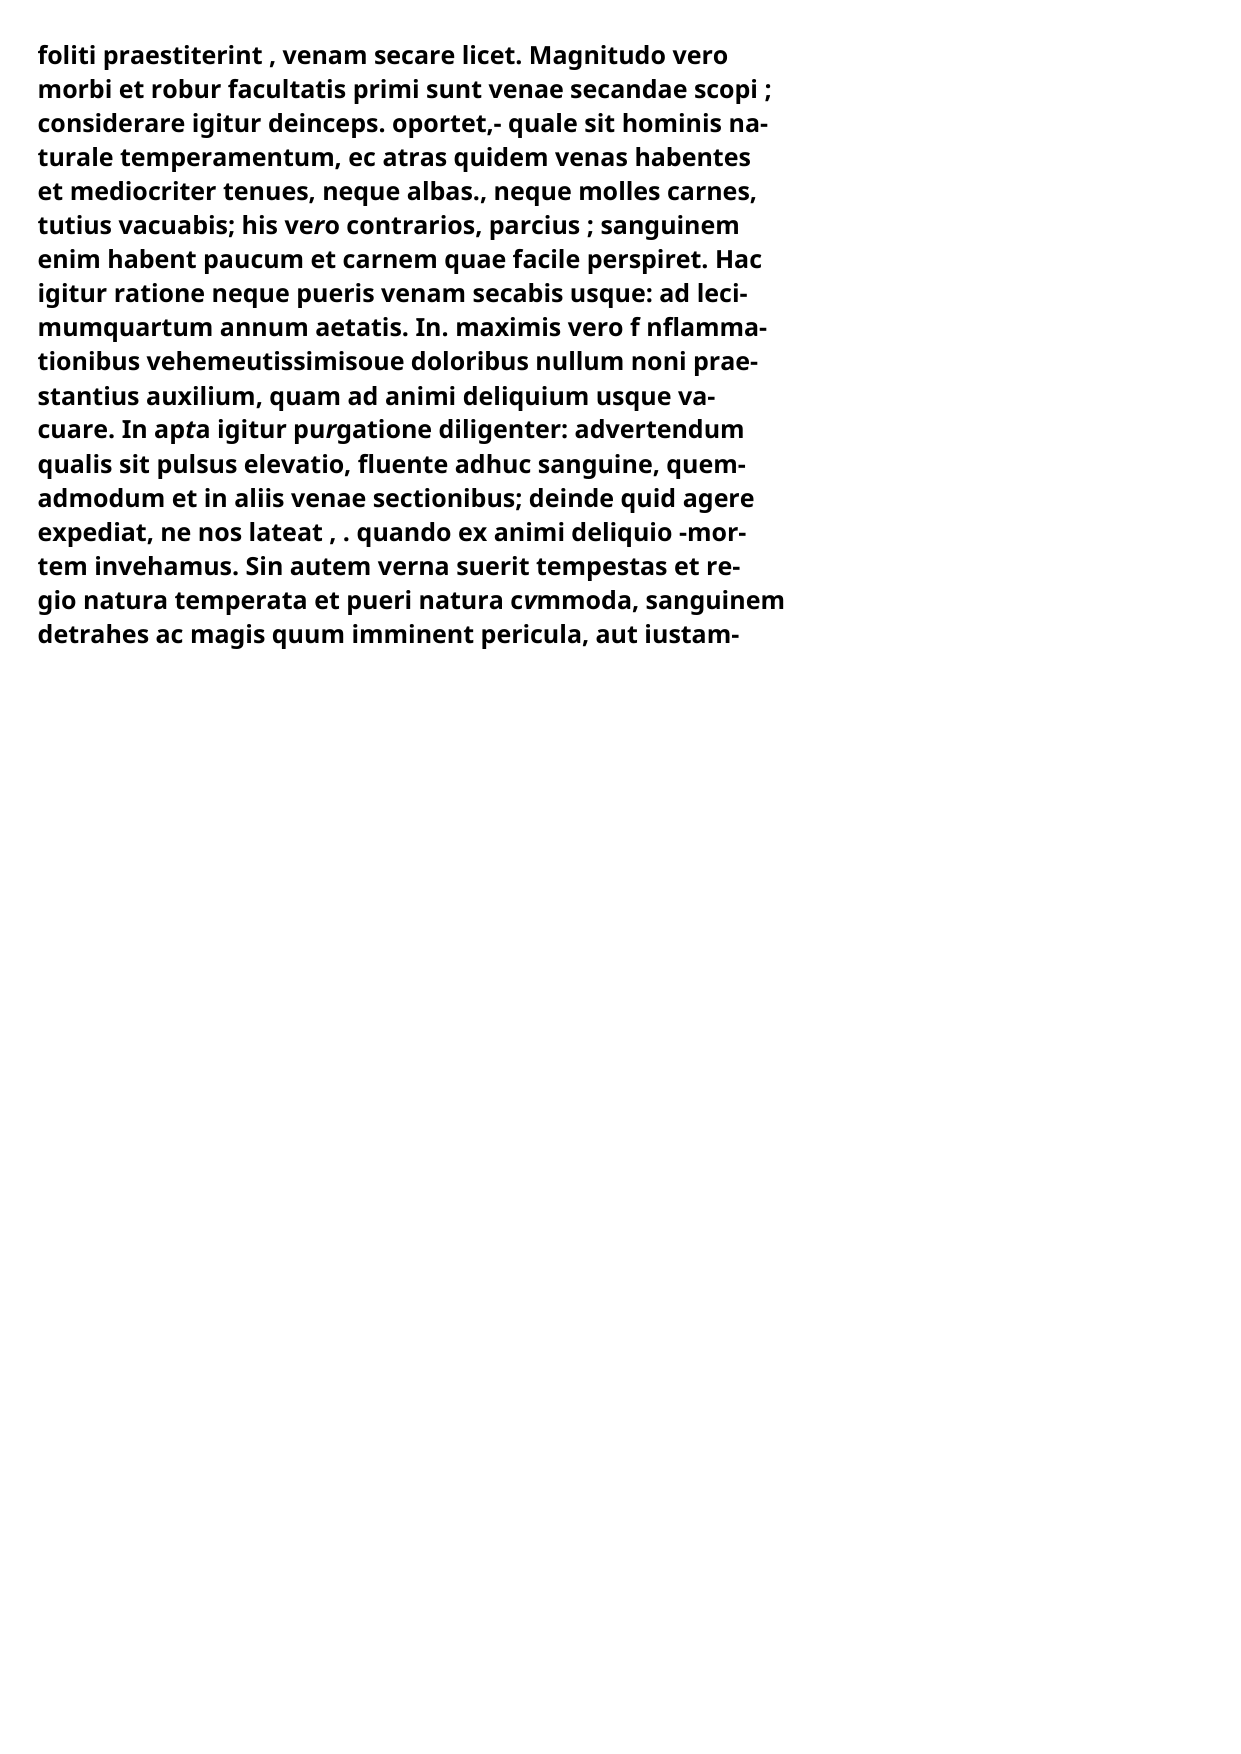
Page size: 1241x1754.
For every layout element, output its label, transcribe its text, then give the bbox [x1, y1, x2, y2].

text foliti praestiterint , venam secare licet. Magnitudo vero morbi et robur facultatis primi sunt venae secandae scopi ; considerare igitur deinceps. oportet,- quale sit hominis na- turale temperamentum, ec atras quidem venas habentes et mediocriter tenues, neque albas., neque molles carnes, tutius vacuabis; his vero contrarios, parcius ; sanguinem enim habent paucum et carnem quae facile perspiret. Hac igitur ratione neque pueris venam secabis usque: ad leci- mumquartum annum aetatis. In. maximis vero f nflamma- tionibus vehemeutissimisoue doloribus nullum noni prae- stantius auxilium, quam ad animi deliquium usque va- cuare. In apta igitur purgatione diligenter: advertendum qualis sit pulsus elevatio, fluente adhuc sanguine, quem- admodum et in aliis venae sectionibus; deinde quid agere expediat, ne nos lateat , . quando ex animi deliquio -mor- tem invehamus. Sin autem verna suerit tempestas et re- gio natura temperata et pueri natura cvmmoda, sanguinem detrahes ac magis quum imminent pericula, aut iustam- [37, 37, 1203, 651]
